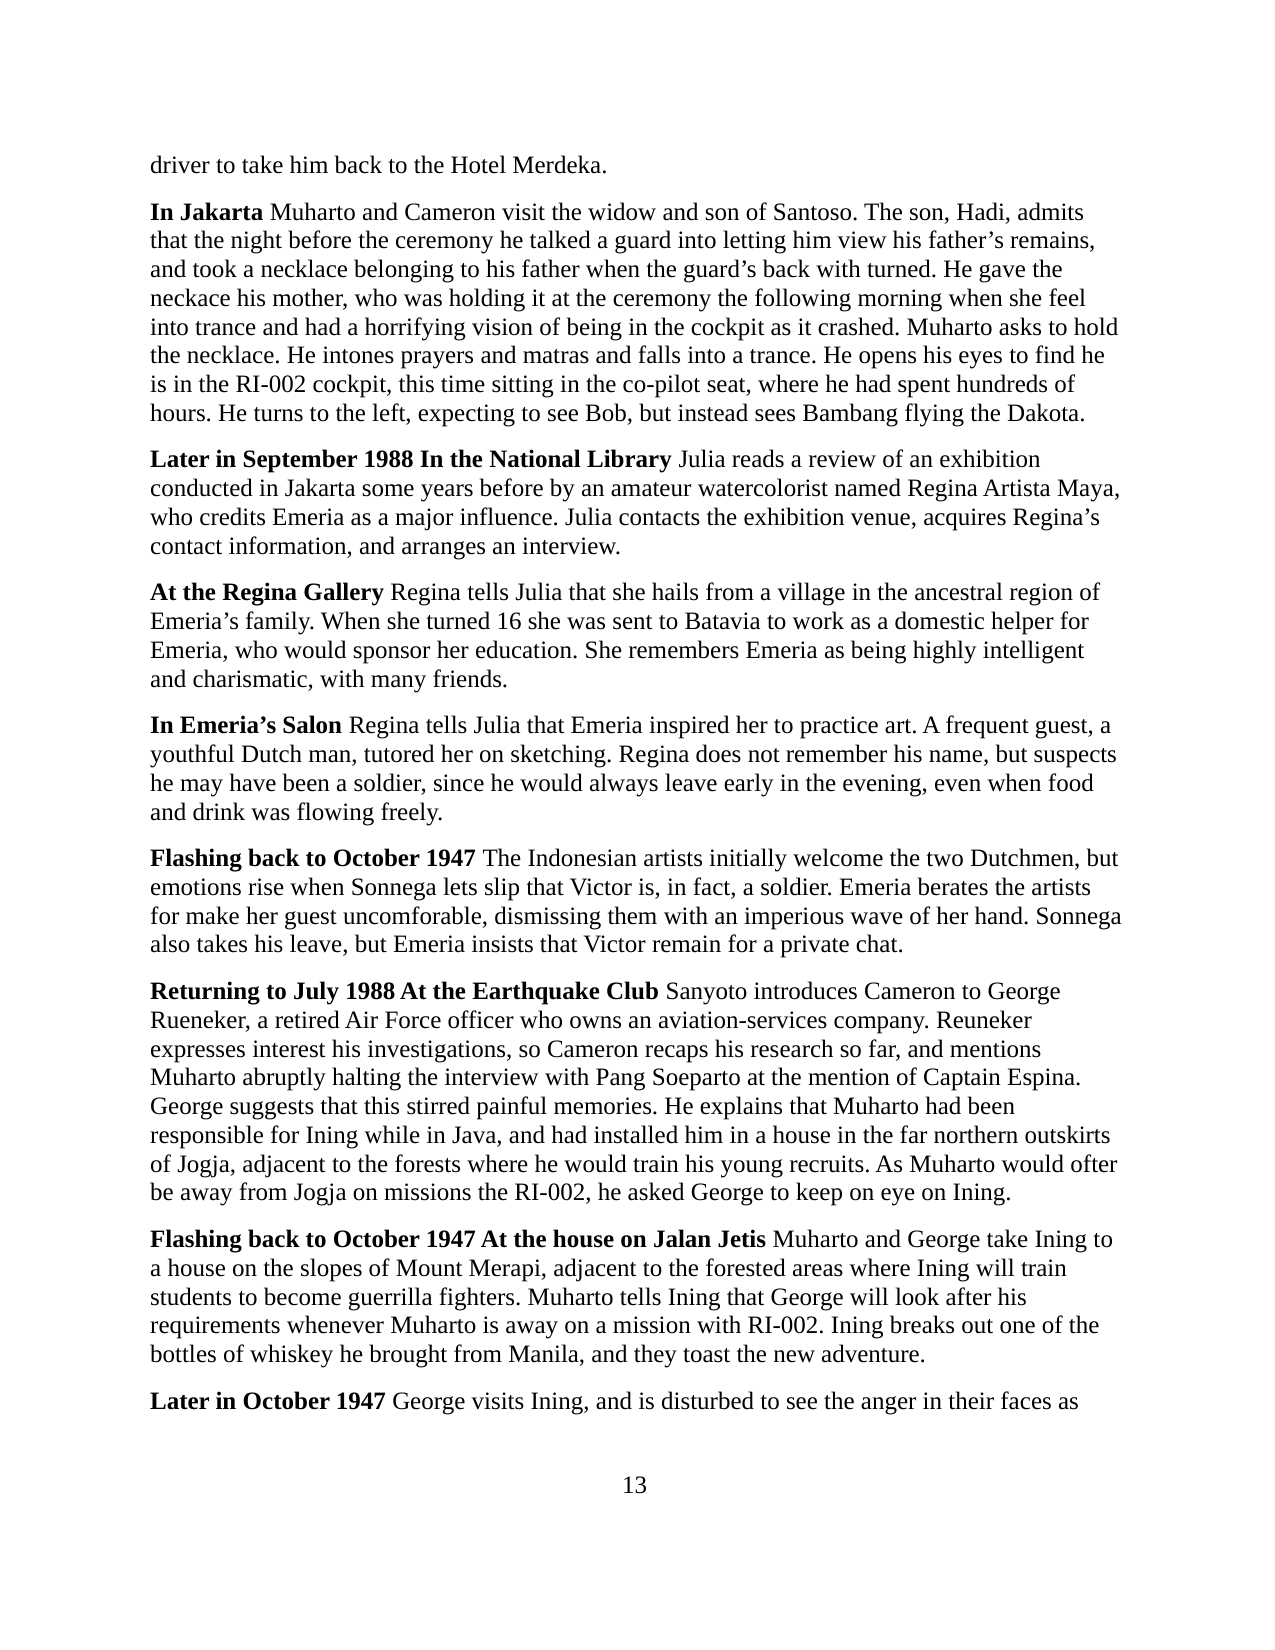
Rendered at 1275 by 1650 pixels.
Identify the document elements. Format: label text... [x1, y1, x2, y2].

text driver to take him back to the Hotel Merdeka. [150, 150, 1125, 179]
text Later in October 1947 George visits Ining, and is disturbed to see the anger in their faces as [150, 1386, 1125, 1414]
text Later in September 1988 In the National Library Julia reads a review of an exhibition conducted in Jakarta some years before by an amateur watercolorist named Regina Artista Maya, who credits Emeria as a major influence. Julia contacts the exhibition venue, acquires Regina’s contact information, and arranges an interview. [150, 444, 1125, 559]
text Flashing back to October 1947 The Indonesian artists initially welcome the two Dutchmen, but emotions rise when Sonnega lets slip that Victor is, in fact, a soldier. Emeria berates the artists for make her guest uncomforable, dismissing them with an imperious wave of her hand. Sonnega also takes his leave, but Emeria insists that Victor remain for a private chat. [150, 843, 1125, 958]
text At the Regina Gallery Regina tells Julia that she hails from a village in the ancestral region of Emeria’s family. When she turned 16 she was sent to Batavia to work as a domestic helper for Emeria, who would sponsor her education. She remembers Emeria as being highly intelligent and charismatic, with many friends. [150, 577, 1125, 692]
text In Emeria’s Salon Regina tells Julia that Emeria inspired her to practice art. A frequent guest, a youthful Dutch man, tutored her on sketching. Regina does not remember his name, but suspects he may have been a soldier, since he would always leave early in the evening, even when food and drink was flowing freely. [150, 710, 1125, 825]
text In Jakarta Muharto and Cameron visit the widow and son of Santoso. The son, Hadi, admits that the night before the ceremony he talked a guard into letting him view his father’s remains, and took a necklace belonging to his father when the guard’s back with turned. He gave the neckace his mother, who was holding it at the ceremony the following morning when she feel into trance and had a horrifying vision of being in the cockpit as it crashed. Muharto asks to hold the necklace. He intones prayers and matras and falls into a trance. He opens his eyes to find he is in the RI-002 cockpit, this time sitting in the co-pilot seat, where he had spent hundreds of hours. He turns to the left, expecting to see Bob, but instead sees Bambang flying the Dakota. [150, 197, 1125, 427]
text Flashing back to October 1947 At the house on Jalan Jetis Muharto and George take Ining to a house on the slopes of Mount Merapi, adjacent to the forested areas where Ining will train students to become guerrilla fighters. Muharto tells Ining that George will look after his requirements whenever Muharto is away on a mission with RI-002. Ining breaks out one of the bottles of whiskey he brought from Manila, and they toast the new adventure. [150, 1224, 1125, 1368]
text Returning to July 1988 At the Earthquake Club Sanyoto introduces Cameron to George Rueneker, a retired Air Force officer who owns an aviation-services company. Reuneker expresses interest his investigations, so Cameron recaps his research so far, and mentions Muharto abruptly halting the interview with Pang Soeparto at the mention of Captain Espina. George suggests that this stirred painful memories. He explains that Muharto had been responsible for Ining while in Java, and had installed him in a house in the far northern outskirts of Jogja, adjacent to the forests where he would train his young recruits. As Muharto would ofter be away from Jogja on missions the RI-002, he asked George to keep on eye on Ining. [150, 976, 1125, 1206]
